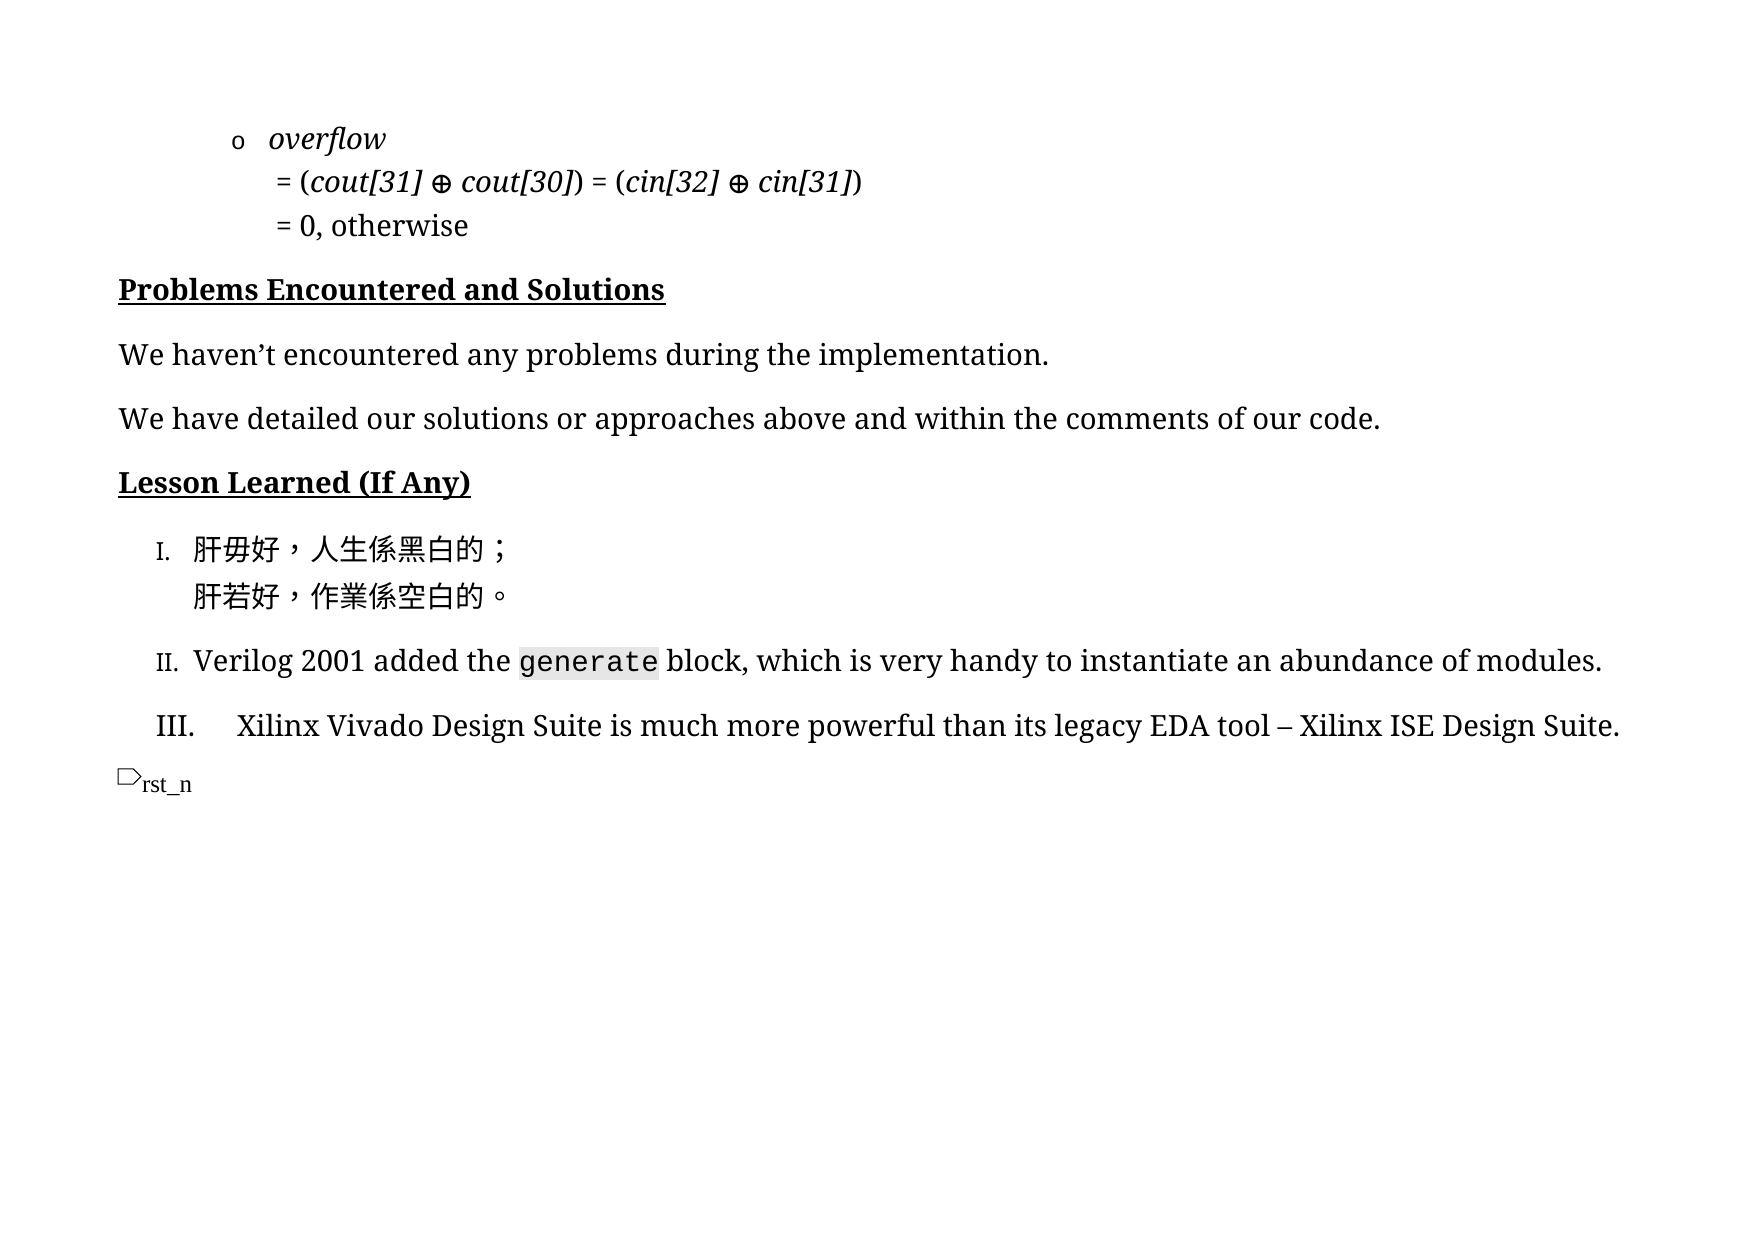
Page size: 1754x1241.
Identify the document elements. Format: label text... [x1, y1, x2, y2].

text Lesson Learned (If Any) [118, 462, 1636, 502]
list overflow = (cout[31] ⊕ cout[30]) = (cin[32] ⊕ cin[31]) = 0, otherwise [231, 118, 1636, 245]
list 肝毋好，人生係黑白的； 肝若好，作業係空白的。 [156, 527, 1636, 616]
text rst_n [118, 769, 1636, 798]
list Xilinx Vivado Design Suite is much more powerful than its legacy EDA tool – Xilinx ISE Design Suite. [156, 705, 1636, 744]
text We have detailed our solutions or approaches above and within the comments of our code. [118, 398, 1636, 438]
text Problems Encountered and Solutions [118, 270, 1636, 309]
text We haven’t encountered any problems during the implementation. [118, 334, 1636, 374]
list Verilog 2001 added the generate block, which is very handy to instantiate an abundance of modules. [156, 640, 1636, 680]
